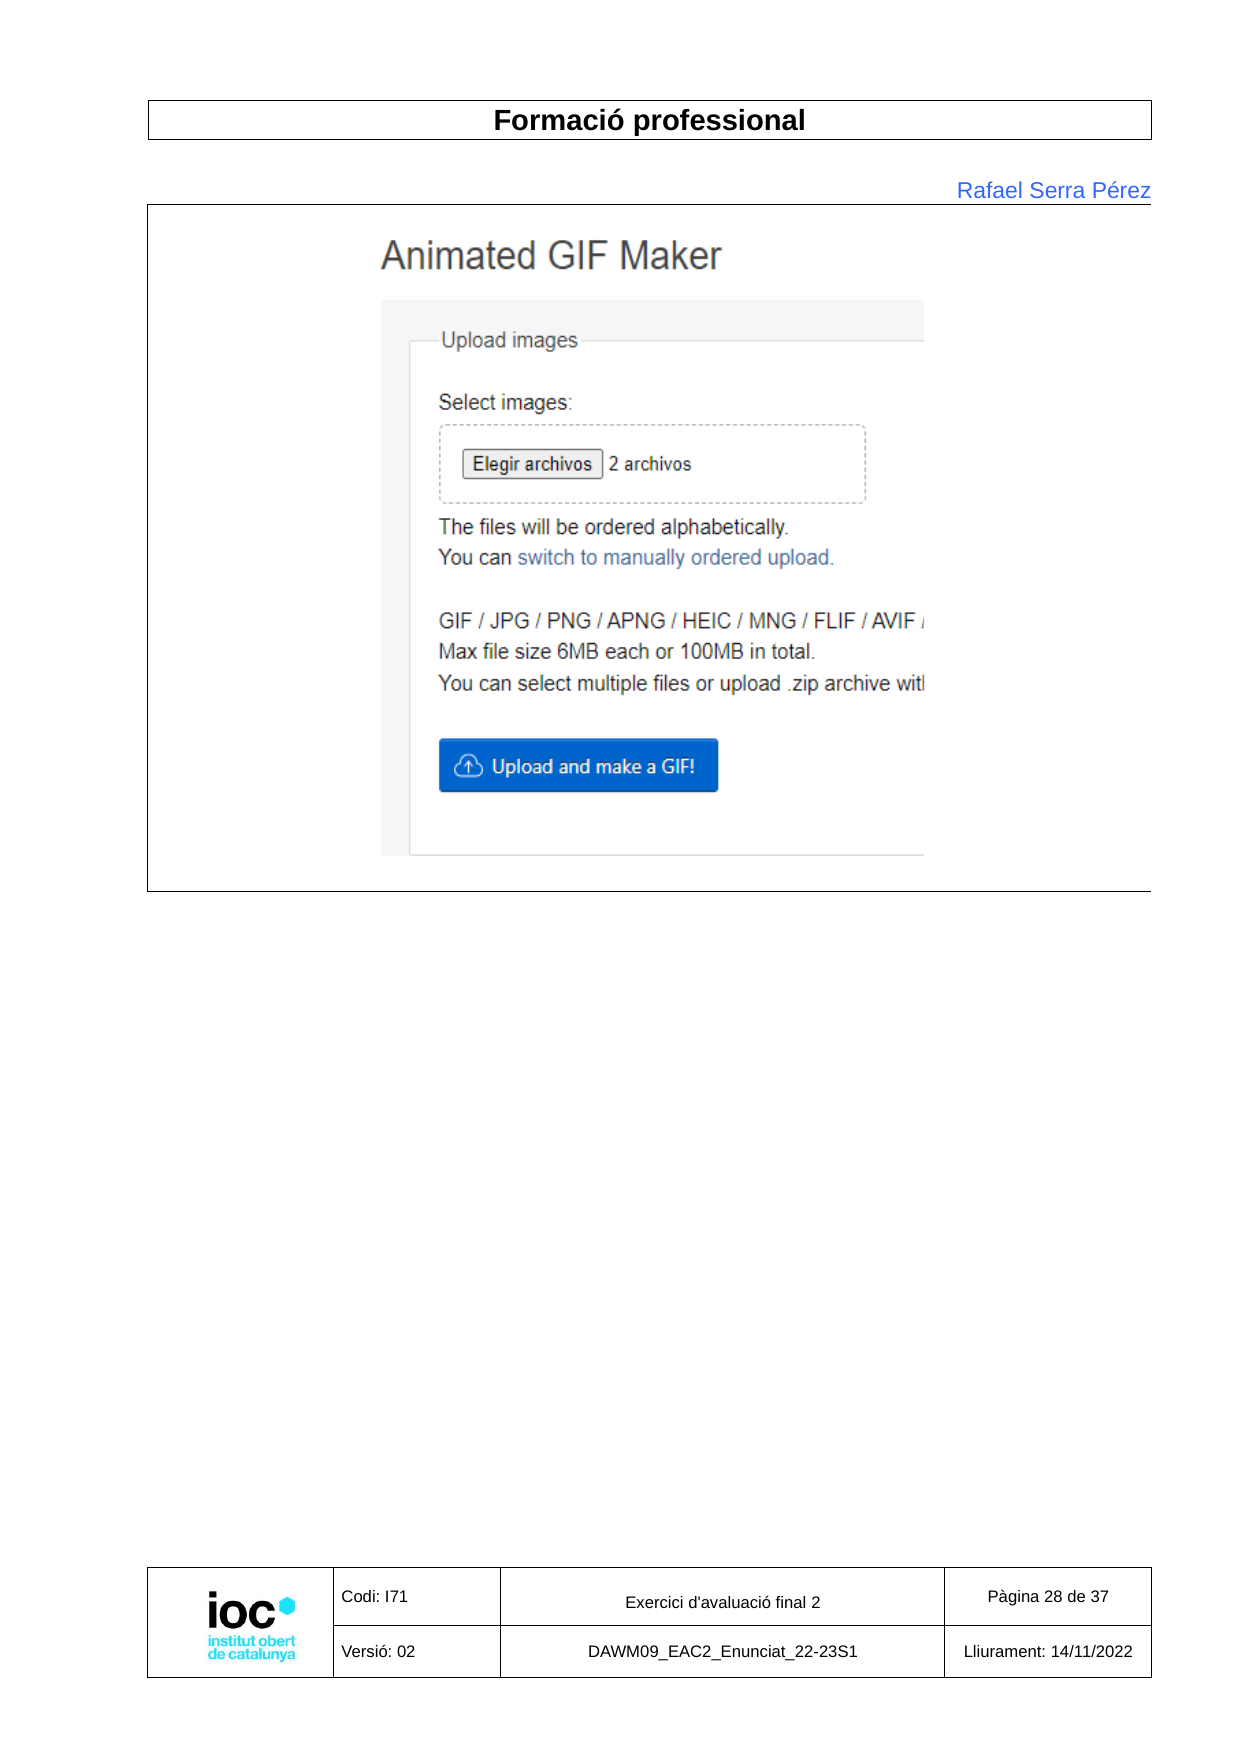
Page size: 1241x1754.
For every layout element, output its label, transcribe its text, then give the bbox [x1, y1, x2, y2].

picture [195, 1577, 309, 1673]
table_header xxx [148, 205, 1151, 891]
picture [375, 210, 925, 856]
